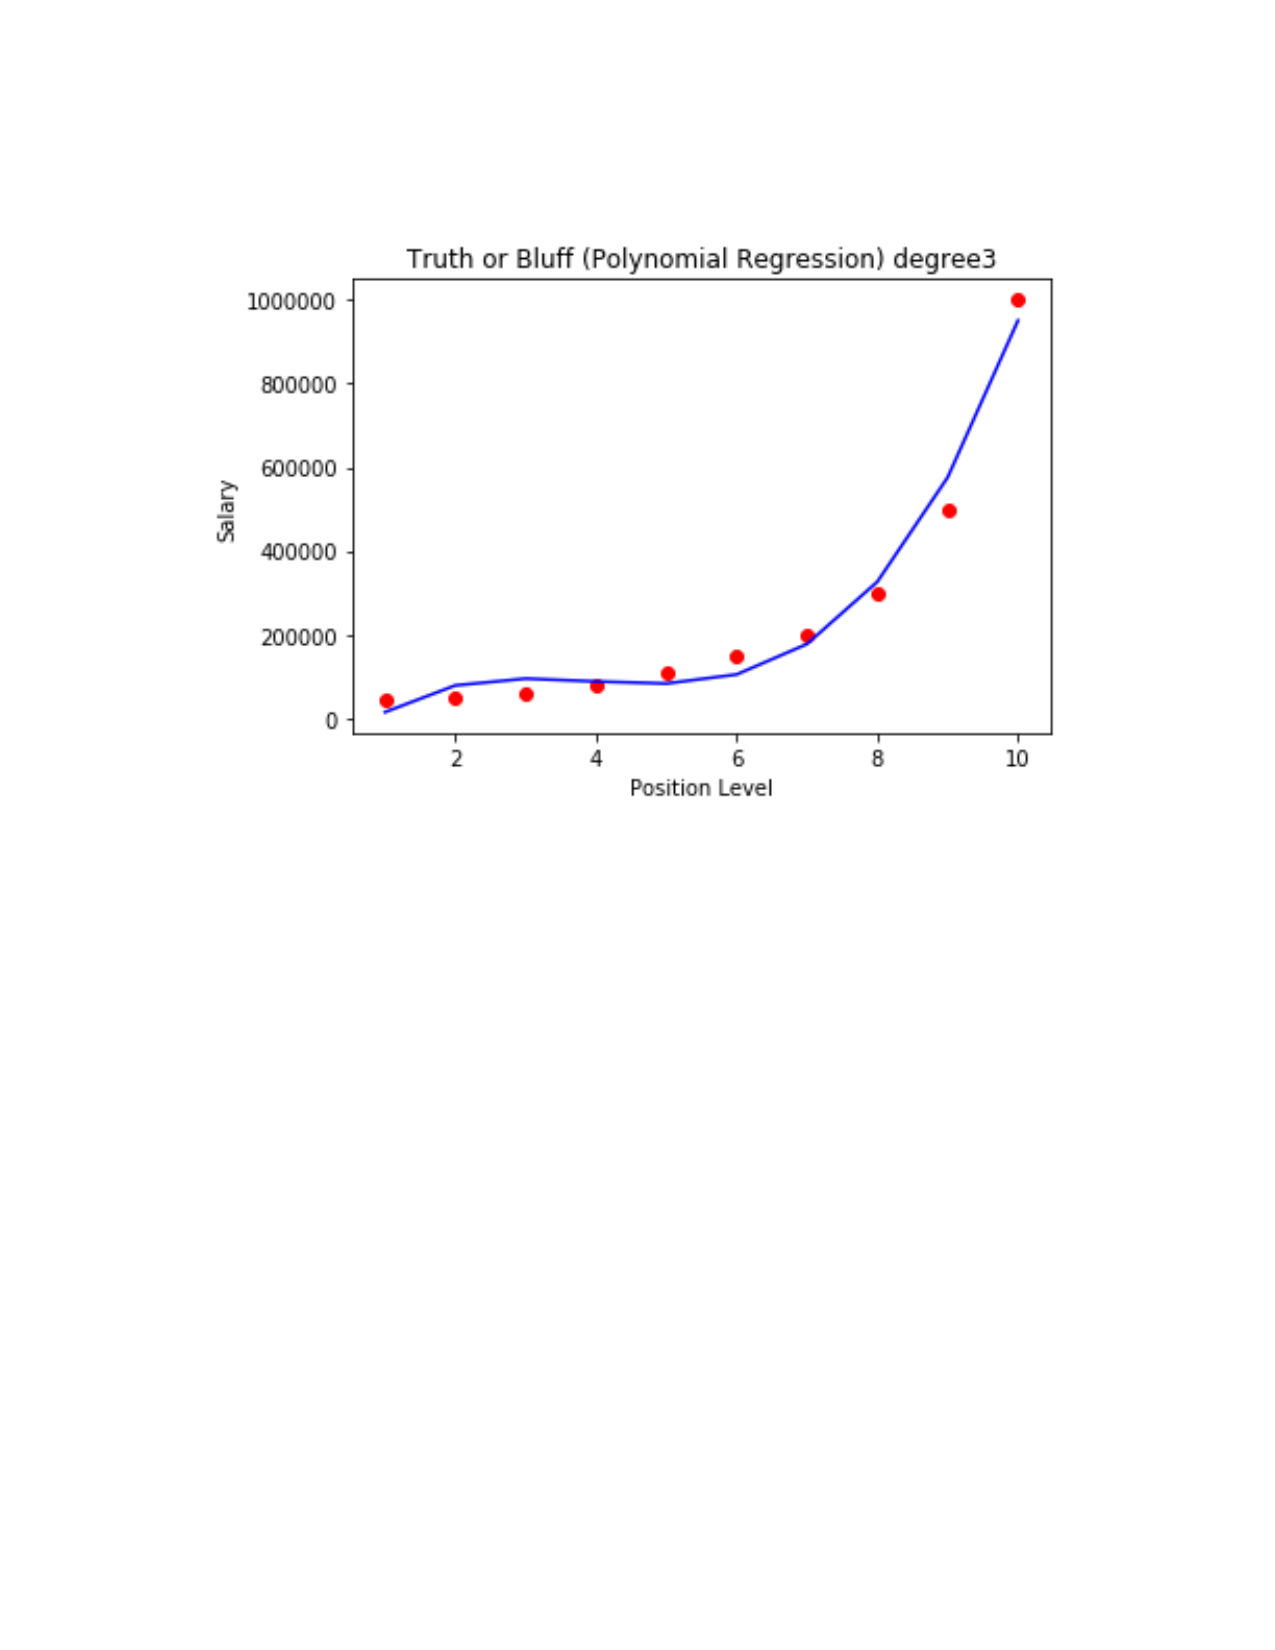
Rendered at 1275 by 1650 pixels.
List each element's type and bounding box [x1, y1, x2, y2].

picture [203, 233, 1072, 813]
